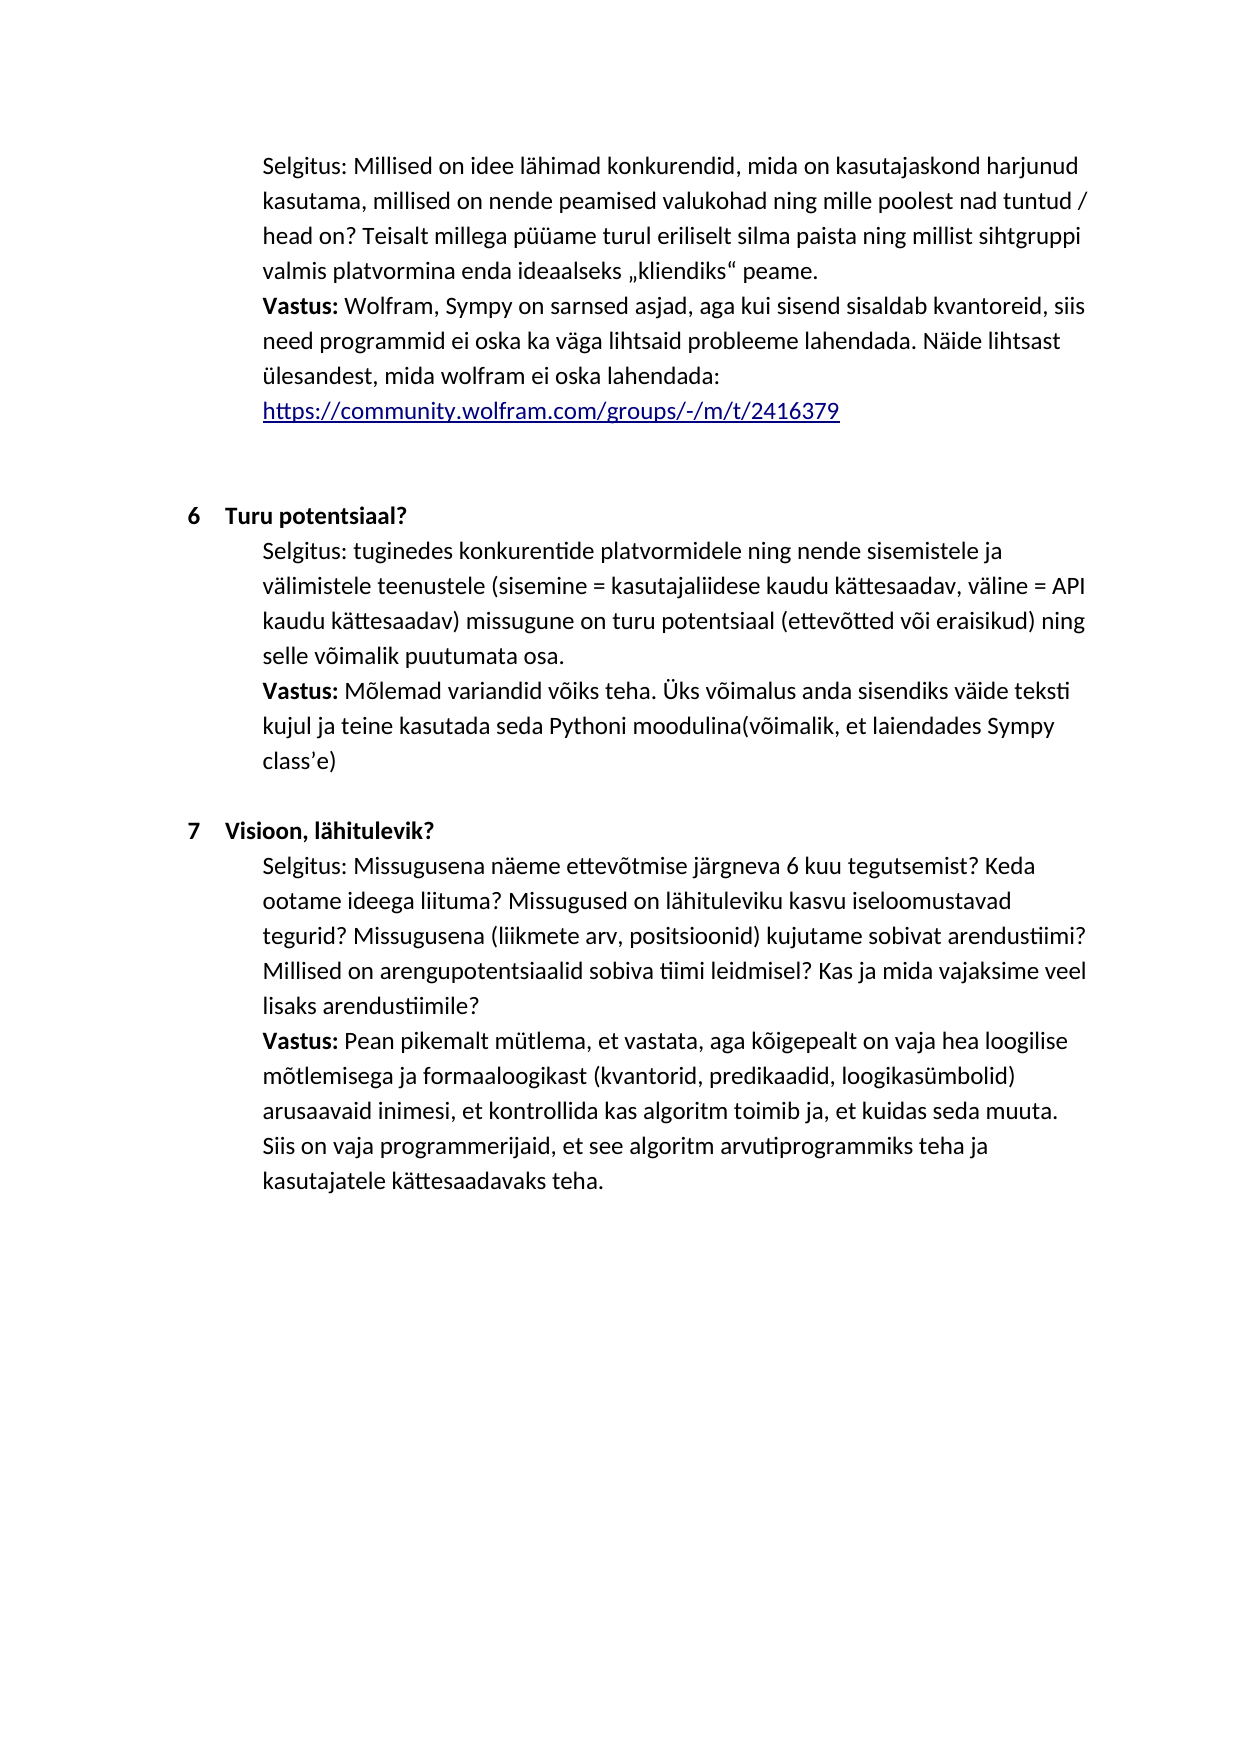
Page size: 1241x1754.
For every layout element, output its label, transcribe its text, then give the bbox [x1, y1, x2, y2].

list Visioon, lähitulevik? [187, 815, 1090, 846]
list Turu potentsiaal? [187, 500, 1090, 531]
text Vastus: Pean pikemalt mütlema, et vastata, aga kõigepealt on vaja hea loogilise mõtlemisega ja formaaloogikast (kvantorid, predikaadid, loogikasümbolid) arusaavaid inimesi, et kontrollida kas algoritm toimib ja, et kuidas seda muuta. Siis on vaja programmerijaid, et see algoritm arvutiprogrammiks teha ja kasutajatele kättesaadavaks teha. [262, 1025, 1090, 1196]
text Vastus: Wolfram, Sympy on sarnsed asjad, aga kui sisend sisaldab kvantoreid, siis need programmid ei oska ka väga lihtsaid probleeme lahendada. Näide lihtsast ülesandest, mida wolfram ei oska lahendada: https://community.wolfram.com/groups/-/m/t/2416379 [262, 290, 1090, 426]
text Selgitus: Millised on idee lähimad konkurendid, mida on kasutajaskond harjunud kasutama, millised on nende peamised valukohad ning mille poolest nad tuntud / head on? Teisalt millega püüame turul eriliselt silma paista ning millist sihtgruppi valmis platvormina enda ideaalseks „kliendiks“ peame. [262, 150, 1090, 286]
text Vastus: Mõlemad variandid võiks teha. Üks võimalus anda sisendiks väide teksti kujul ja teine kasutada seda Pythoni moodulina(võimalik, et laiendades Sympy class’e) [262, 675, 1090, 776]
text Selgitus: Missugusena näeme ettevõtmise järgneva 6 kuu tegutsemist? Keda ootame ideega liituma? Missugused on lähituleviku kasvu iseloomustavad tegurid? Missugusena (liikmete arv, positsioonid) kujutame sobivat arendustiimi? Millised on arengupotentsiaalid sobiva tiimi leidmisel? Kas ja mida vajaksime veel lisaks arendustiimile? [262, 850, 1090, 1021]
text Selgitus: tuginedes konkurentide platvormidele ning nende sisemistele ja välimistele teenustele (sisemine = kasutajaliidese kaudu kättesaadav, väline = API kaudu kättesaadav) missugune on turu potentsiaal (ettevõtted või eraisikud) ning selle võimalik puutumata osa. [262, 535, 1090, 671]
